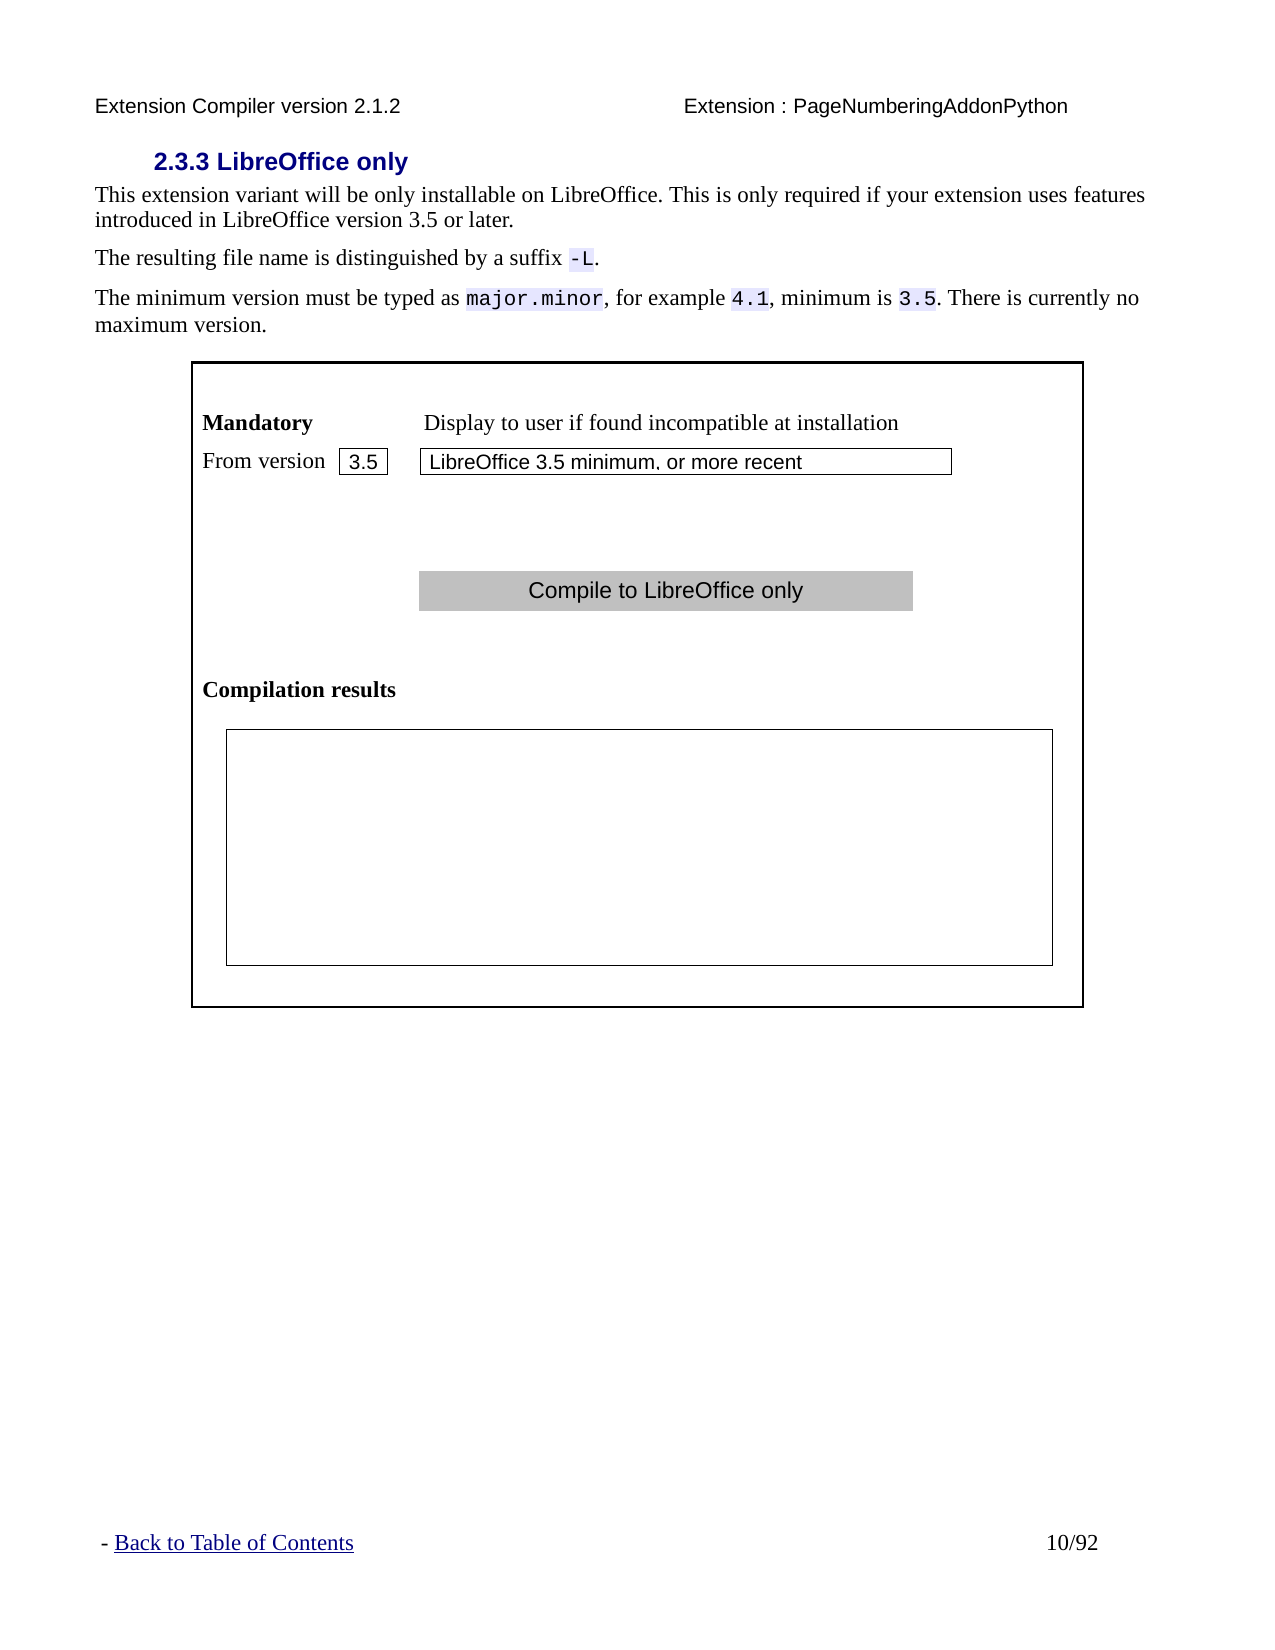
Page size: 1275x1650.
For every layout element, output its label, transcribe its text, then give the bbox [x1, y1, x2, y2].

text The resulting file name is distinguished by a suffix -L. [94, 245, 1181, 272]
text [388, 448, 420, 474]
text [952, 448, 1073, 474]
text This extension variant will be only installable on LibreOffice. This is only required if your extension uses features introduced in LibreOffice version 3.5 or later. [94, 181, 1181, 232]
text Mandatory Display to user if found incompatible at installation [202, 410, 1073, 436]
text Compilation results [202, 676, 1073, 702]
text The minimum version must be typed as major.minor, for example 4.1, minimum is 3.5. There is currently no maximum version. [94, 284, 1181, 337]
subtitle LibreOffice only [153, 147, 1181, 176]
text From version [202, 448, 339, 474]
